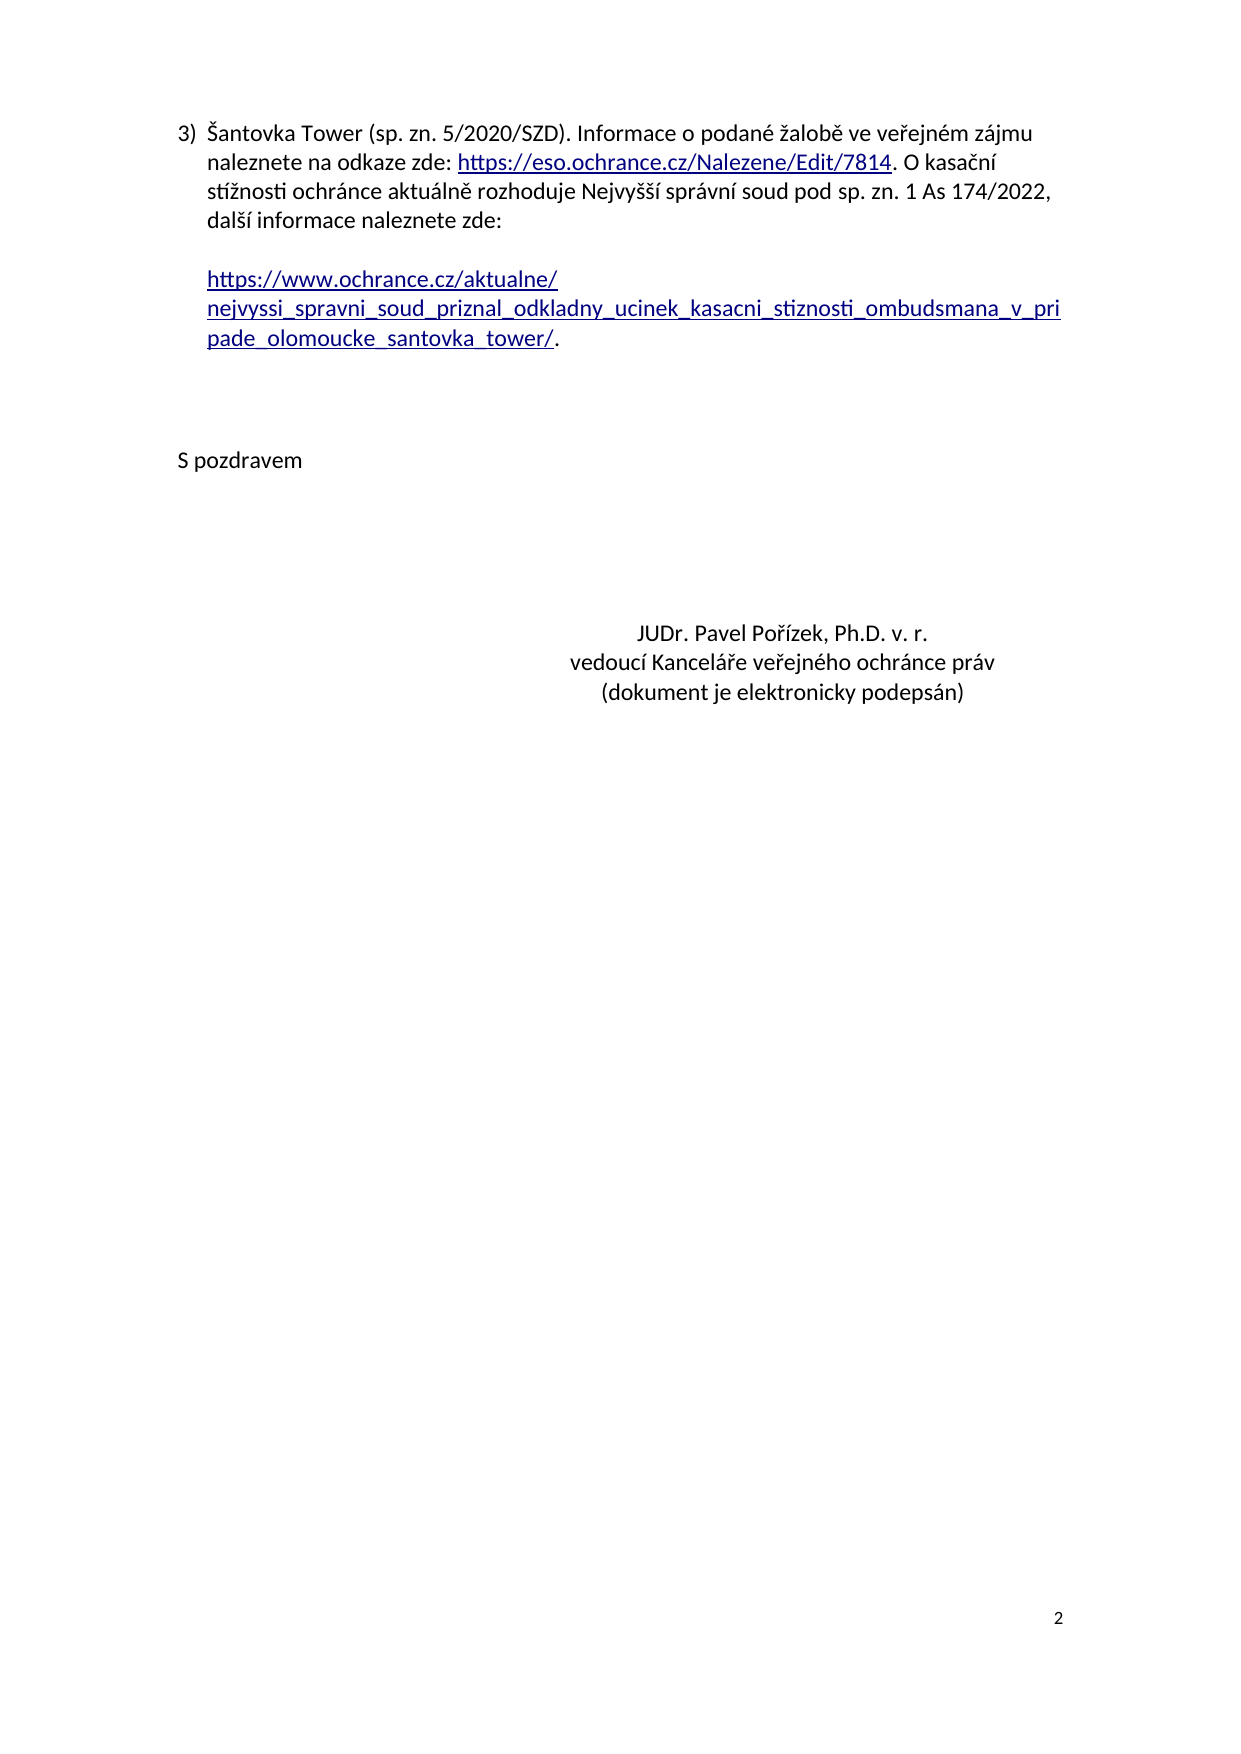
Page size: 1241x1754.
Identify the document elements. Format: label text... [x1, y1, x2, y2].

text https://www.ochrance.cz/aktualne/nejvyssi_spravni_soud_priznal_odkladny_ucinek_kasacni_stiznosti_ombudsmana_v_pripade_olomoucke_santovka_tower/. [207, 264, 1063, 352]
text S pozdravem [177, 445, 1063, 474]
text JUDr. Pavel Pořízek, Ph.D. v. r. [502, 618, 1063, 647]
text vedoucí Kanceláře veřejného ochránce práv [502, 647, 1063, 677]
list Šantovka Tower (sp. zn. 5/2020/SZD). Informace o podané žalobě ve veřejném zájmu naleznete na odkaze zde: https://eso.ochrance.cz/Nalezene/Edit/7814. O kasační stížnosti ochránce aktuálně rozhoduje Nejvyšší správní soud pod sp. zn. 1 As 174/2022, další informace naleznete zde: [177, 118, 1063, 235]
text (dokument je elektronicky podepsán) [502, 677, 1063, 706]
